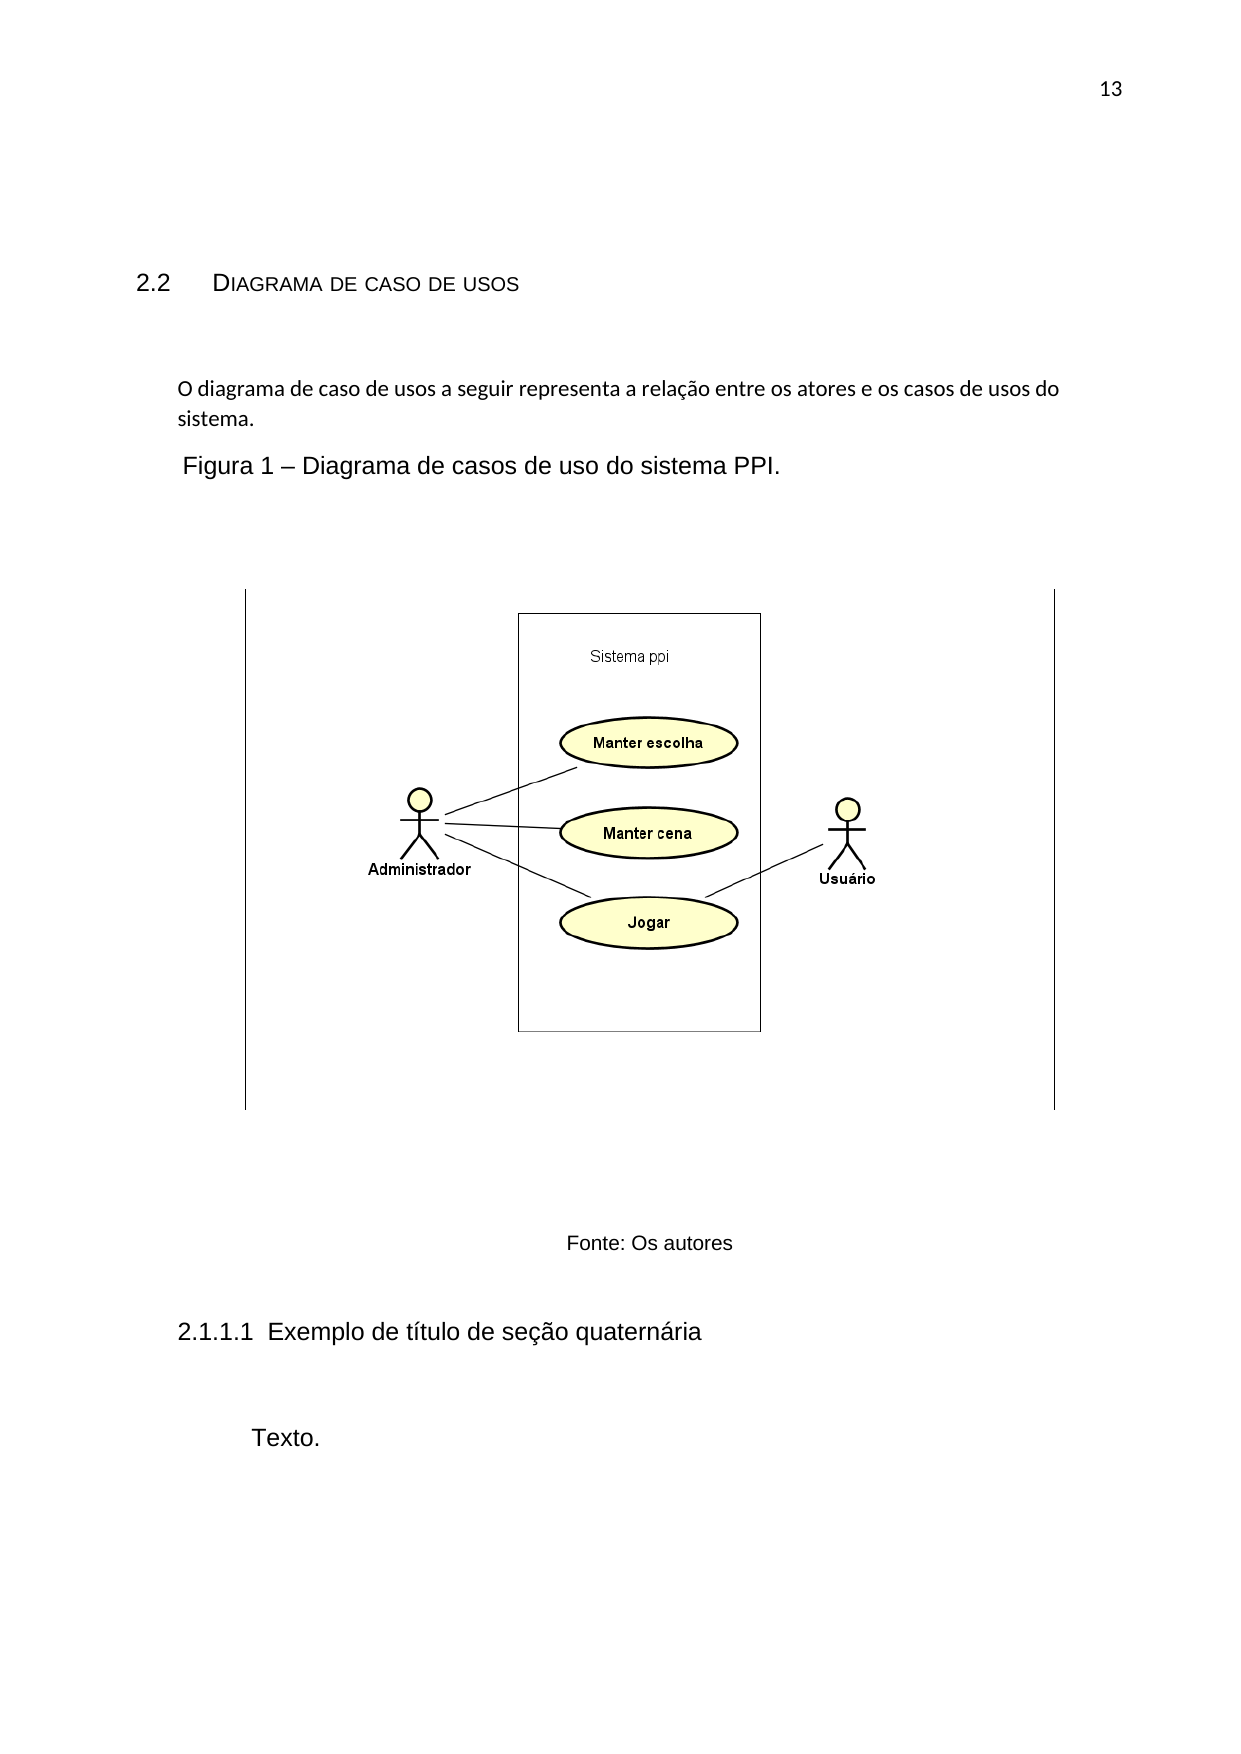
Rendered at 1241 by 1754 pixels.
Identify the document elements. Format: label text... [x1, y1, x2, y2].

subtitle 2.2 Diagrama de caso de usos [136, 268, 1122, 297]
subtitle Exemplo de título de seção quaternária [177, 1317, 1122, 1346]
text O diagrama de caso de usos a seguir representa a relação entre os atores e os casos de usos do sistema. [177, 374, 1122, 432]
text Fonte: Os autores [177, 1207, 1122, 1255]
text Texto. [177, 1423, 1122, 1452]
picture [232, 589, 1067, 1110]
text Figura 1 ‒ Diagrama de casos de uso do sistema PPI. [177, 451, 1122, 480]
